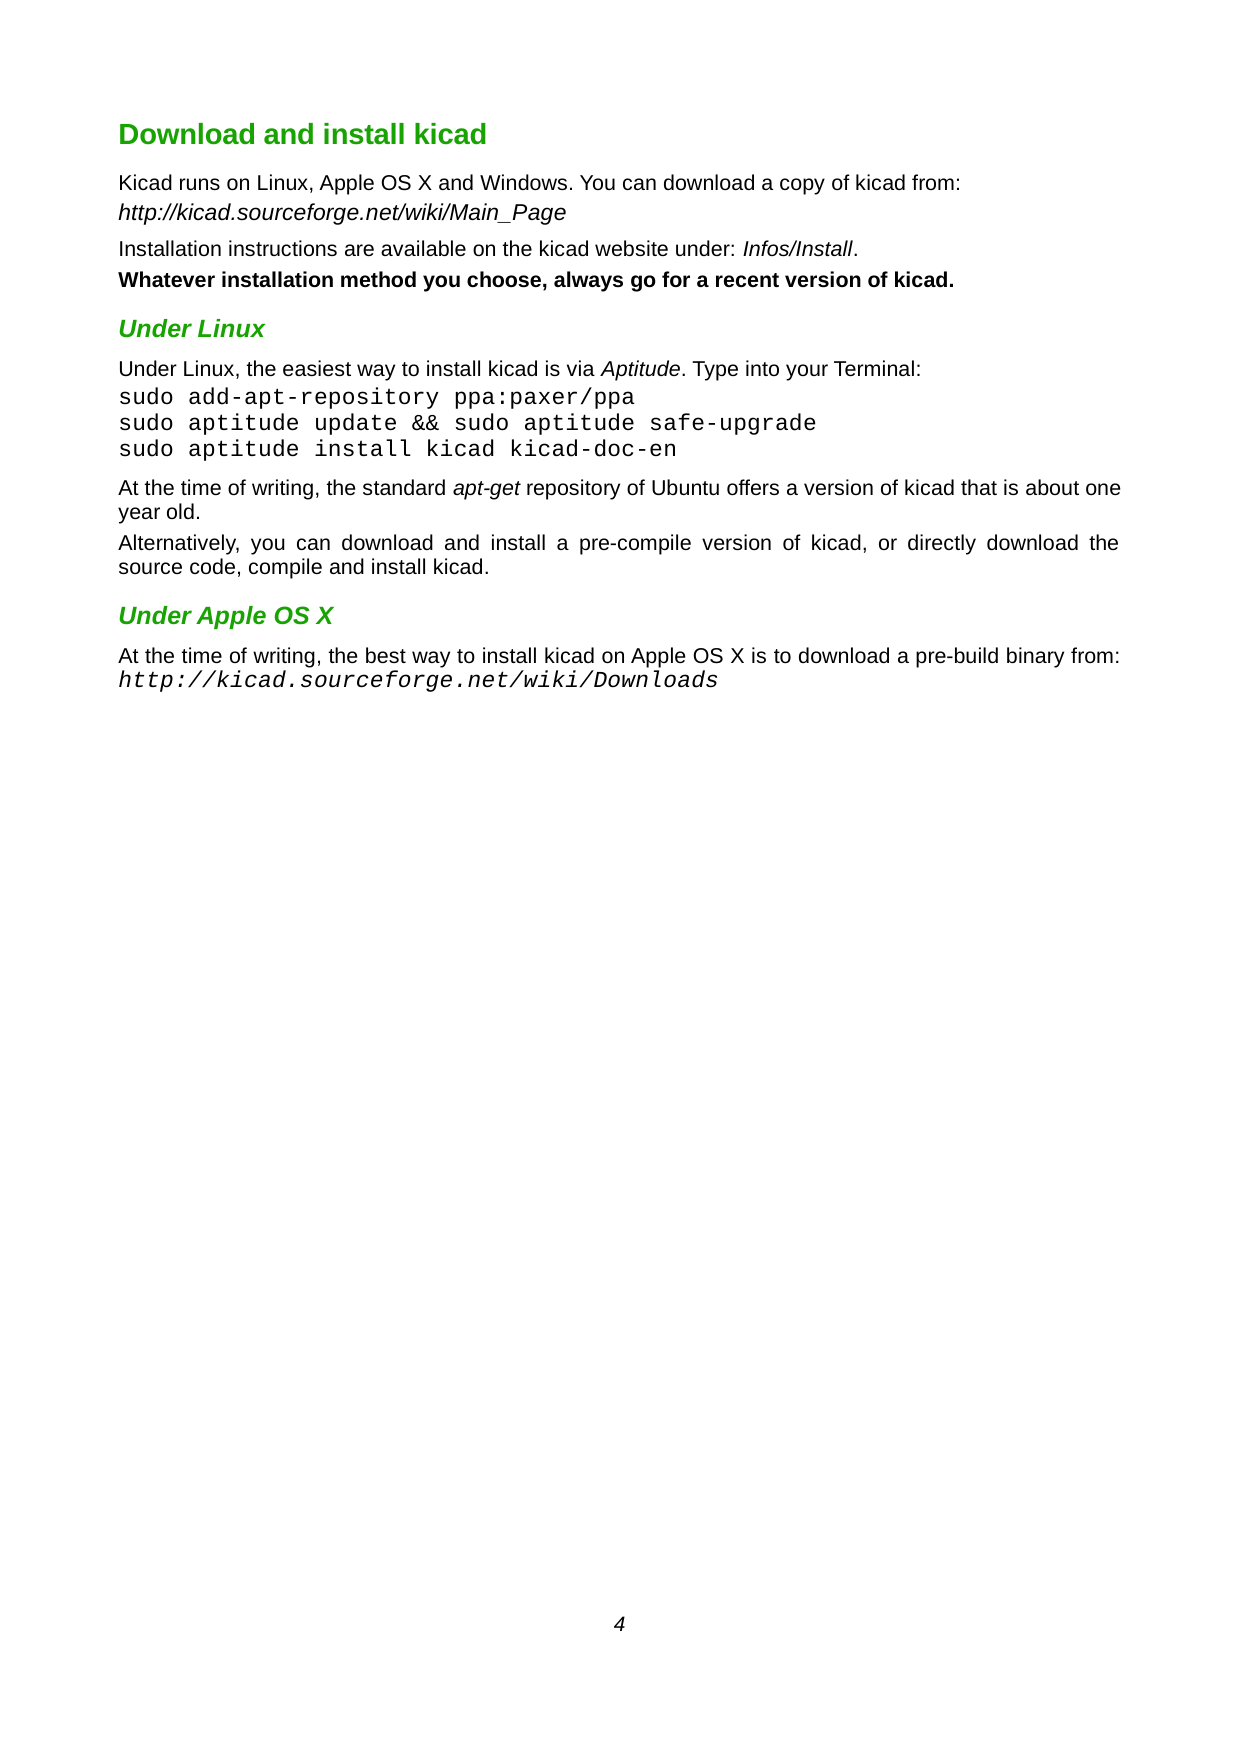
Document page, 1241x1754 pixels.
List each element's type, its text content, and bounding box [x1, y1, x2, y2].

text At the time of writing, the standard apt-get repository of Ubuntu offers a version of kicad that is about one year old. [118, 476, 1122, 524]
text http://kicad.sourceforge.net/wiki/Main_Page [118, 199, 1122, 225]
text Installation instructions are available on the kicad website under: Infos/Install. [118, 237, 1122, 261]
text At the time of writing, the best way to install kicad on Apple OS X is to download a pre-build binary from: http://kicad.sourceforge.net/wiki/Downloads [118, 644, 1122, 694]
text Whatever installation method you choose, always go for a recent version of kicad. [118, 268, 1122, 292]
text Under Linux, the easiest way to install kicad is via Aptitude. Type into your Terminal: [118, 357, 1122, 381]
subtitle Under Apple OS X [118, 602, 1122, 630]
subtitle Under Linux [118, 315, 1122, 343]
text sudo add-apt-repository ppa:paxer/ppa sudo aptitude update && sudo aptitude safe-upgrade sudo aptitude install kicad kicad-doc-en [118, 386, 1122, 464]
text Alternatively, you can download and install a pre-compile version of kicad, or directly download the source code, compile and install kicad. [118, 531, 1122, 579]
text Kicad runs on Linux, Apple OS X and Windows. You can download a copy of kicad from: [118, 171, 1122, 194]
subtitle Download and install kicad [118, 118, 1122, 151]
